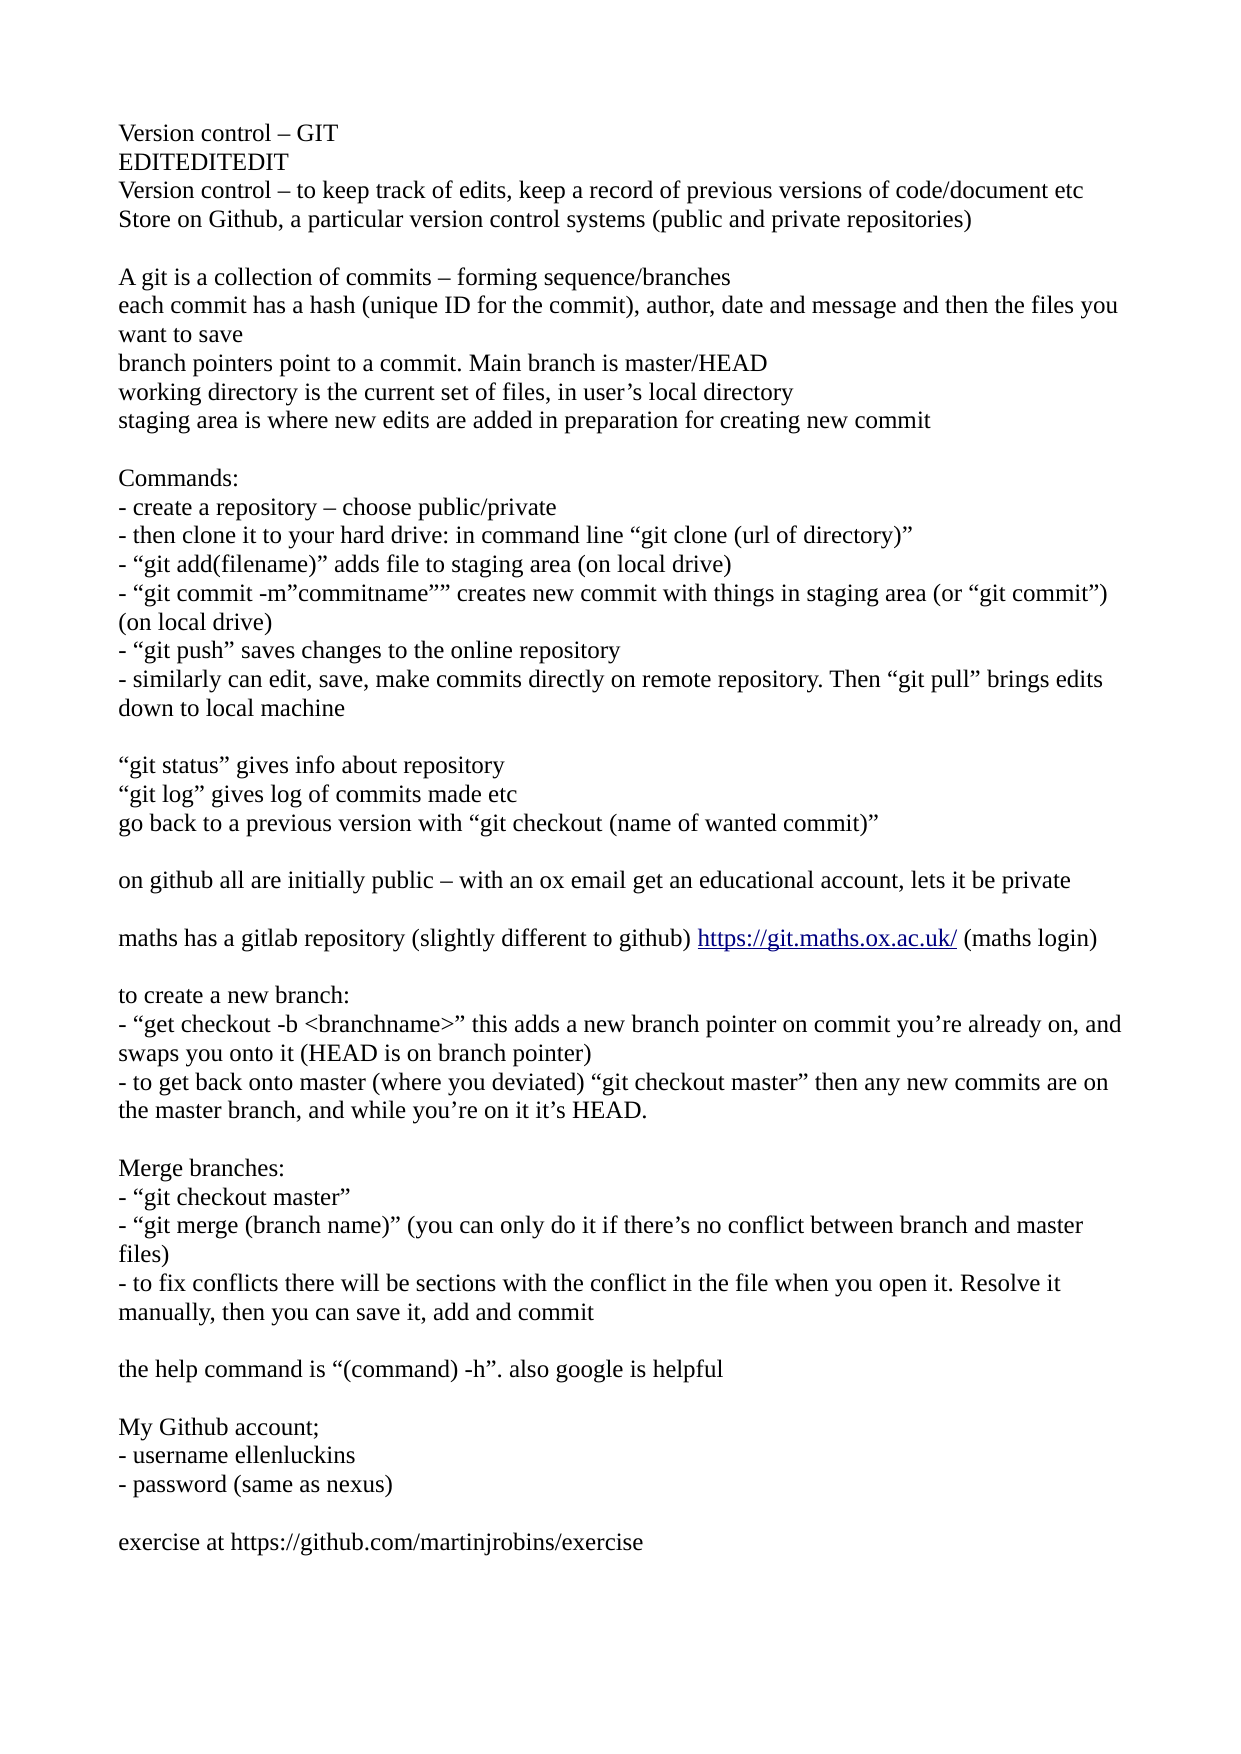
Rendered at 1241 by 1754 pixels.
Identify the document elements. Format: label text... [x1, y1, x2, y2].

text Store on Github, a particular version control systems (public and private repositories) [118, 204, 1122, 233]
text My Github account; [118, 1412, 1122, 1441]
text “git log” gives log of commits made etc [118, 779, 1122, 808]
text to create a new branch: [118, 981, 1122, 1009]
text - “git add(filename)” adds file to staging area (on local drive) [118, 549, 1122, 578]
text - similarly can edit, save, make commits directly on remote repository. Then “git pull” brings edits down to local machine [118, 664, 1122, 722]
text working directory is the current set of files, in user’s local directory [118, 377, 1122, 406]
text A git is a collection of commits – forming sequence/branches [118, 262, 1122, 291]
text go back to a previous version with “git checkout (name of wanted commit)” [118, 808, 1122, 837]
text branch pointers point to a commit. Main branch is master/HEAD [118, 348, 1122, 377]
text - “get checkout -b <branchname>” this adds a new branch pointer on commit you’re already on, and swaps you onto it (HEAD is on branch pointer) [118, 1009, 1122, 1067]
text “git status” gives info about repository [118, 751, 1122, 779]
text EDITEDITEDIT [118, 147, 1122, 176]
text - then clone it to your hard drive: in command line “git clone (url of directory)” [118, 521, 1122, 549]
text Version control – to keep track of edits, keep a record of previous versions of code/document etc [118, 176, 1122, 204]
text maths has a gitlab repository (slightly different to github) https://git.maths.ox.ac.uk/ (maths login) [118, 923, 1122, 952]
text - “git merge (branch name)” (you can only do it if there’s no conflict between branch and master files) [118, 1211, 1122, 1268]
text - password (same as nexus) [118, 1469, 1122, 1498]
text - username ellenluckins [118, 1441, 1122, 1469]
text exercise at https://github.com/martinjrobins/exercise [118, 1527, 1122, 1556]
text - create a repository – choose public/private [118, 492, 1122, 521]
text staging area is where new edits are added in preparation for creating new commit [118, 406, 1122, 434]
text Merge branches: [118, 1153, 1122, 1182]
text Commands: [118, 463, 1122, 492]
text - “git checkout master” [118, 1182, 1122, 1211]
text - to fix conflicts there will be sections with the conflict in the file when you open it. Resolve it manually, then you can save it, add and commit [118, 1268, 1122, 1326]
text the help command is “(command) -h”. also google is helpful [118, 1354, 1122, 1383]
text - “git push” saves changes to the online repository [118, 636, 1122, 664]
text - to get back onto master (where you deviated) “git checkout master” then any new commits are on the master branch, and while you’re on it it’s HEAD. [118, 1067, 1122, 1124]
text each commit has a hash (unique ID for the commit), author, date and message and then the files you want to save [118, 291, 1122, 348]
text - “git commit -m”commitname”” creates new commit with things in staging area (or “git commit”) (on local drive) [118, 578, 1122, 636]
text Version control – GIT [118, 118, 1122, 147]
text on github all are initially public – with an ox email get an educational account, lets it be private [118, 866, 1122, 894]
